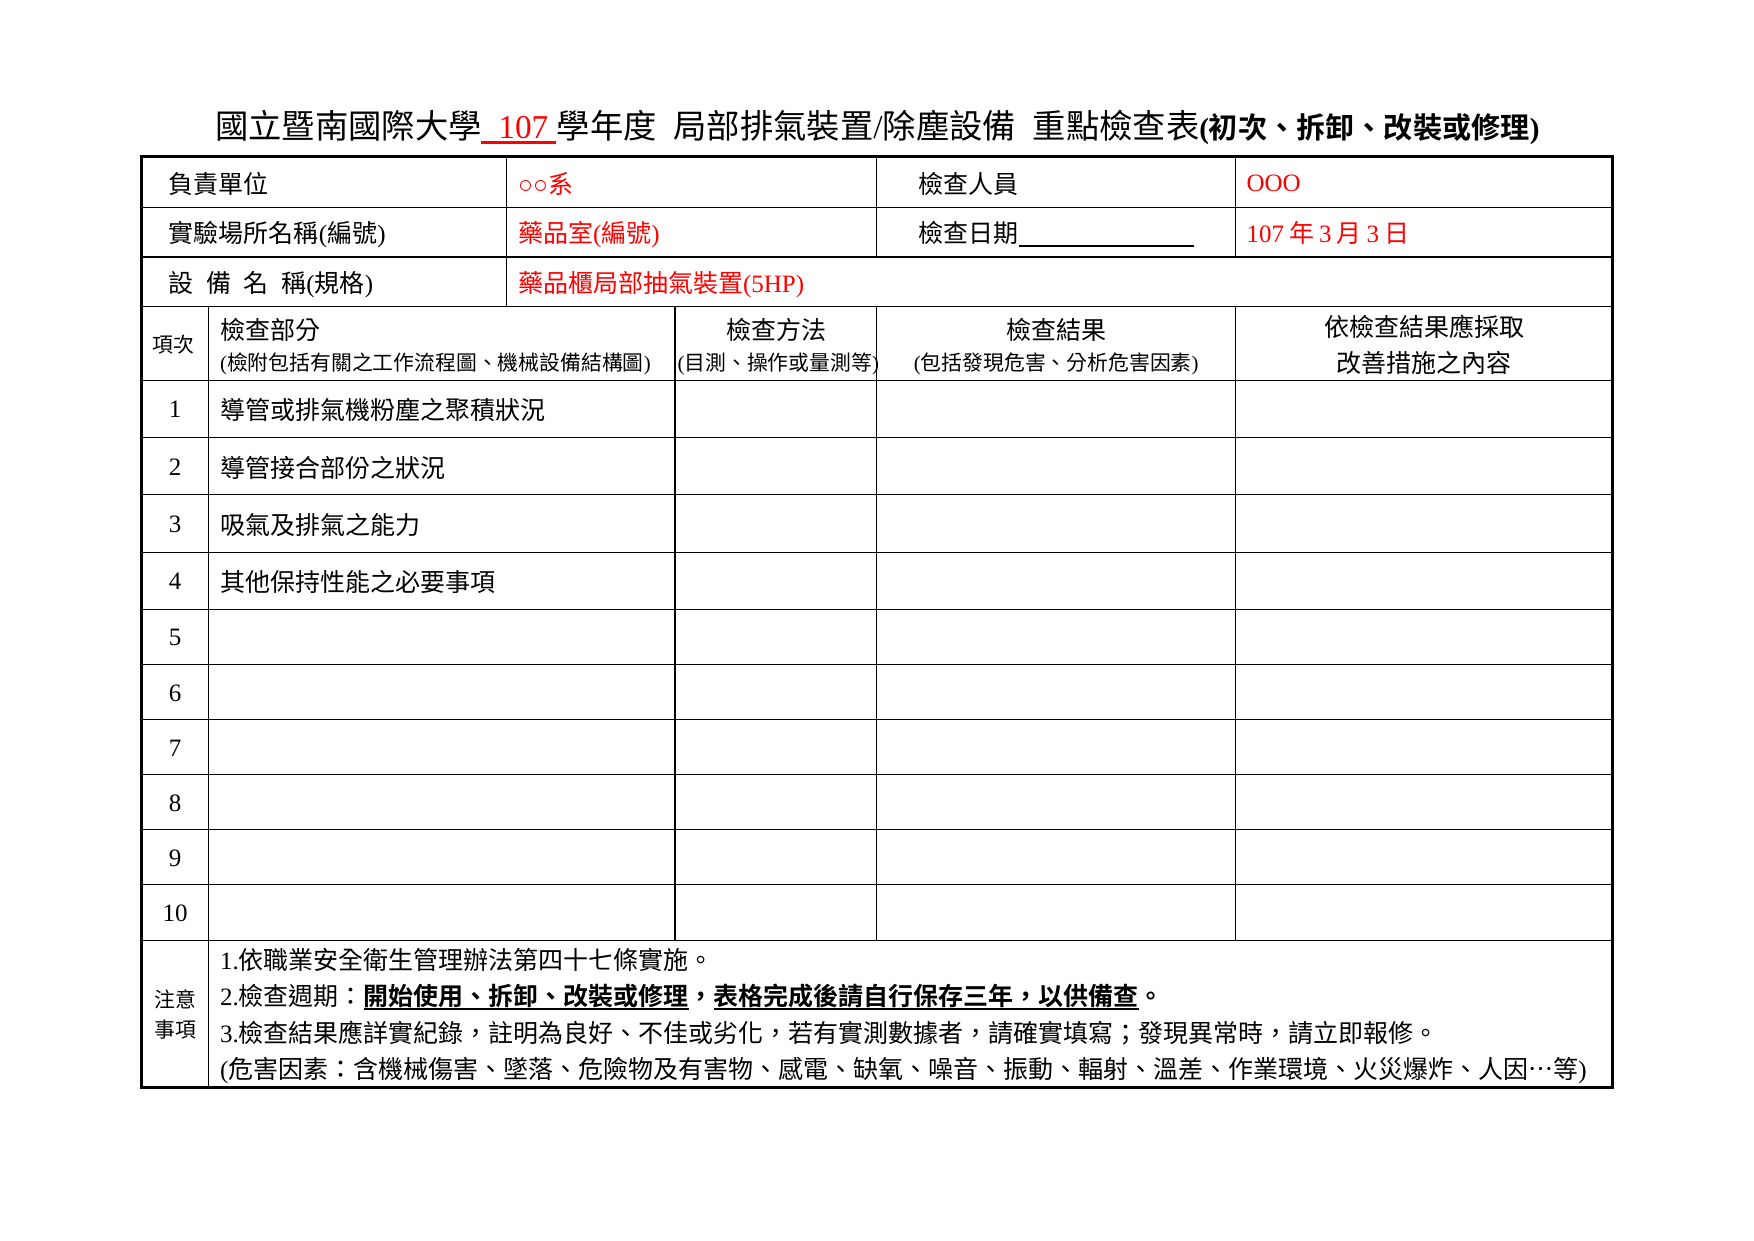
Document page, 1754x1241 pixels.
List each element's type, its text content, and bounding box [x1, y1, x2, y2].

table_cell [676, 610, 876, 664]
table_cell 4 [143, 553, 208, 609]
table_cell [676, 438, 876, 494]
table_cell [676, 665, 876, 719]
table_cell [676, 720, 876, 774]
table_cell 檢查部分 (檢附包括有關之工作流程圖、機械設備結構圖) [209, 307, 674, 380]
table_cell [676, 830, 876, 884]
table_cell [1236, 830, 1611, 884]
table_cell [877, 495, 1235, 552]
table_cell 3 [143, 495, 208, 552]
table_cell [209, 610, 674, 664]
table_cell [1236, 438, 1611, 494]
table_cell [877, 830, 1235, 884]
table_cell 藥品室(編號) [507, 208, 876, 256]
table_cell [1236, 610, 1611, 664]
table_cell 實驗場所名稱(編號) [143, 208, 506, 256]
table_cell 依檢查結果應採取 改善措施之內容 [1236, 307, 1611, 380]
table_header OOO [1236, 158, 1611, 207]
table_cell [877, 775, 1235, 829]
table_cell [1236, 553, 1611, 609]
table_cell [877, 438, 1235, 494]
table_cell 檢查方法 (目測、操作或量測等) [676, 307, 876, 380]
table_cell [209, 885, 674, 939]
table_cell [877, 665, 1235, 719]
table_cell [209, 830, 674, 884]
table_cell 注意事項 [143, 941, 208, 1086]
table_cell 藥品櫃局部抽氣裝置(5HP) [507, 258, 1611, 306]
table_header ○○系 [507, 158, 876, 207]
table_cell [676, 381, 876, 437]
table_cell [877, 885, 1235, 939]
table_cell [1236, 495, 1611, 552]
table_cell [676, 775, 876, 829]
table_cell 吸氣及排氣之能力 [209, 495, 674, 552]
table_cell [676, 495, 876, 552]
table_cell 導管或排氣機粉塵之聚積狀況 [209, 381, 674, 437]
text 國立暨南國際大學 107 學年度 局部排氣裝置/除塵設備 重點檢查表(初次、拆卸、改裝或修理) [150, 100, 1604, 148]
table_cell [676, 885, 876, 939]
table_cell 項次 [143, 307, 208, 380]
table_cell [877, 553, 1235, 609]
table_cell 6 [143, 665, 208, 719]
table_cell 設 備 名 稱(規格) [143, 258, 506, 306]
table_cell 8 [143, 775, 208, 829]
table_cell 檢查日期 [877, 208, 1235, 256]
table_cell 1 [143, 381, 208, 437]
table_header 負責單位 [143, 158, 506, 207]
table_cell [209, 665, 674, 719]
table_header 檢查人員 [877, 158, 1235, 207]
table_cell 導管接合部份之狀況 [209, 438, 674, 494]
table_cell [877, 381, 1235, 437]
table_cell [877, 720, 1235, 774]
table_cell 107年3月3日 [1236, 208, 1611, 256]
table_cell [676, 553, 876, 609]
table_cell 5 [143, 610, 208, 664]
table_cell [1236, 381, 1611, 437]
table_cell 檢查結果 (包括發現危害、分析危害因素) [877, 307, 1235, 380]
table_cell [1236, 665, 1611, 719]
table_cell [1236, 720, 1611, 774]
table_cell [209, 775, 674, 829]
table_cell [209, 720, 674, 774]
table_cell 1.依職業安全衛生管理辦法第四十七條實施。 2.檢查週期：開始使用、拆卸、改裝或修理，表格完成後請自行保存三年，以供備查。 3.檢查結果應詳實紀錄，註明為良好、不佳或劣化，若有實測數據者，請確實填寫；發現異常時，請立即報修。 (危害因素：含機械傷害、墜落、危險物及有害物、感電、缺氧、噪音、振動、輻射、溫差、作業環境、火災爆炸、人因…等) [209, 941, 1611, 1086]
table_cell 10 [143, 885, 208, 939]
table_cell 2 [143, 438, 208, 494]
table_cell 7 [143, 720, 208, 774]
table_cell [1236, 775, 1611, 829]
table_cell 9 [143, 830, 208, 884]
table_cell [877, 610, 1235, 664]
table_cell [1236, 885, 1611, 939]
table_cell 其他保持性能之必要事項 [209, 553, 674, 609]
